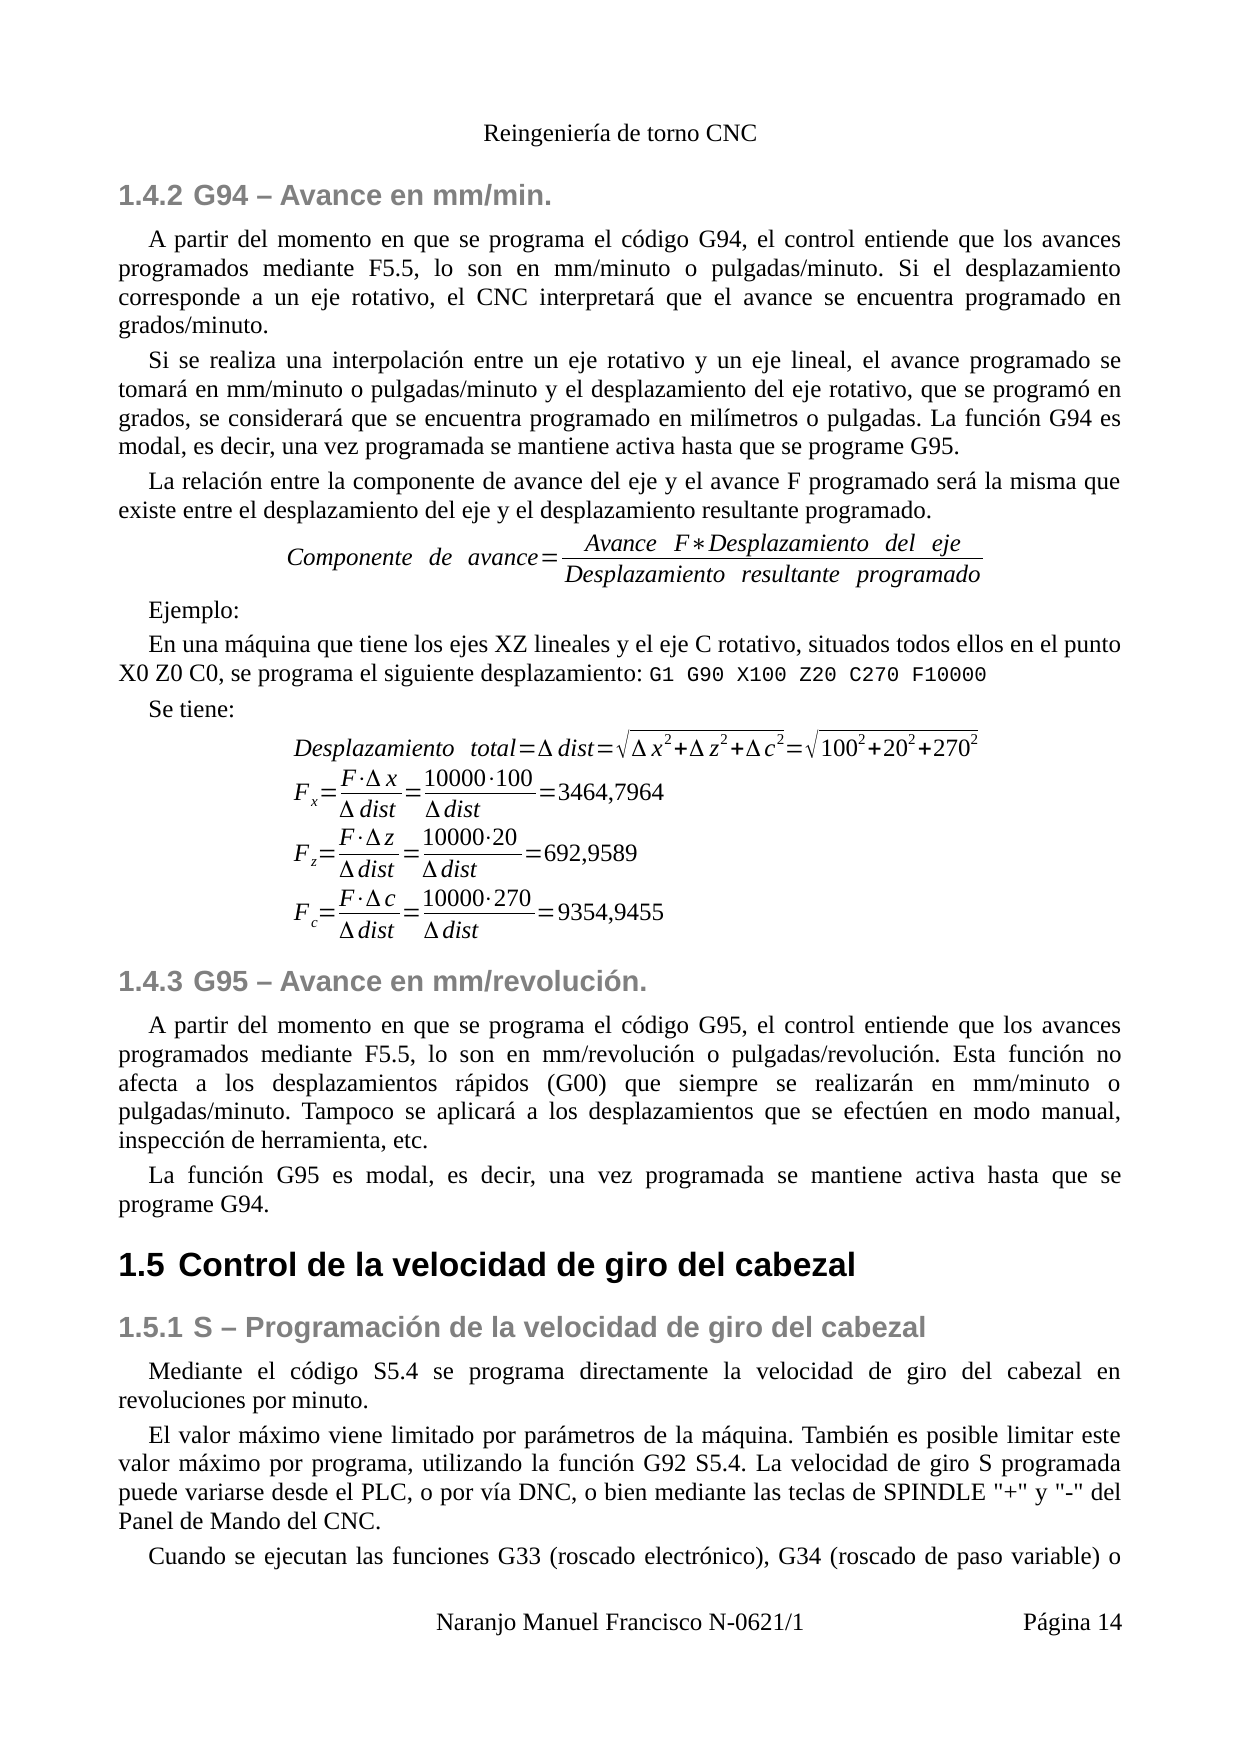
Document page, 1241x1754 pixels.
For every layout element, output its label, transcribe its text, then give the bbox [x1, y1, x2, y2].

subtitle Control de la velocidad de giro del cabezal [118, 1244, 1122, 1283]
text Mediante el código S5.4 se programa directamente la velocidad de giro del cabezal en revoluciones por minuto. [118, 1356, 1122, 1414]
text Si se realiza una interpolación entre un eje rotativo y un eje lineal, el avance programado se tomará en mm/minuto o pulgadas/minuto y el desplazamiento del eje rotativo, que se programó en grados, se considerará que se encuentra programado en milímetros o pulgadas. La función G94 es modal, es decir, una vez programada se mantiene activa hasta que se programe G95. [118, 345, 1122, 460]
text En una máquina que tiene los ejes XZ lineales y el eje C rotativo, situados todos ellos en el punto X0 Z0 C0, se programa el siguiente desplazamiento: G1 G90 X100 Z20 C270 F10000 [118, 629, 1122, 688]
text Ejemplo: [118, 595, 1122, 623]
text La función G95 es modal, es decir, una vez programada se mantiene activa hasta que se programe G94. [118, 1160, 1122, 1217]
subtitle G94 – Avance en mm/min. [118, 178, 1122, 212]
text A partir del momento en que se programa el código G95, el control entiende que los avances programados mediante F5.5, lo son en mm/revolución o pulgadas/revolución. Esta función no afecta a los desplazamientos rápidos (G00) que siempre se realizarán en mm/minuto o pulgadas/minuto. Tampoco se aplicará a los desplazamientos que se efectúen en modo manual, inspección de herramienta, etc. [118, 1010, 1122, 1154]
text El valor máximo viene limitado por parámetros de la máquina. También es posible limitar este valor máximo por programa, utilizando la función G92 S5.4. La velocidad de giro S programada puede variarse desde el PLC, o por vía DNC, o bien mediante las teclas de SPINDLE "+" y "-" del Panel de Mando del CNC. [118, 1420, 1122, 1535]
text Se tiene: [118, 694, 1122, 723]
subtitle G95 – Avance en mm/revolución. [118, 964, 1122, 998]
text Cuando se ejecutan las funciones G33 (roscado electrónico), G34 (roscado de paso variable) o [118, 1541, 1122, 1569]
subtitle S – Programación de la velocidad de giro del cabezal [118, 1310, 1122, 1344]
text A partir del momento en que se programa el código G94, el control entiende que los avances programados mediante F5.5, lo son en mm/minuto o pulgadas/minuto. Si el desplazamiento corresponde a un eje rotativo, el CNC interpretará que el avance se encuentra programado en grados/minuto. [118, 224, 1122, 339]
text La relación entre la componente de avance del eje y el avance F programado será la misma que existe entre el desplazamiento del eje y el desplazamiento resultante programado. [118, 466, 1122, 524]
